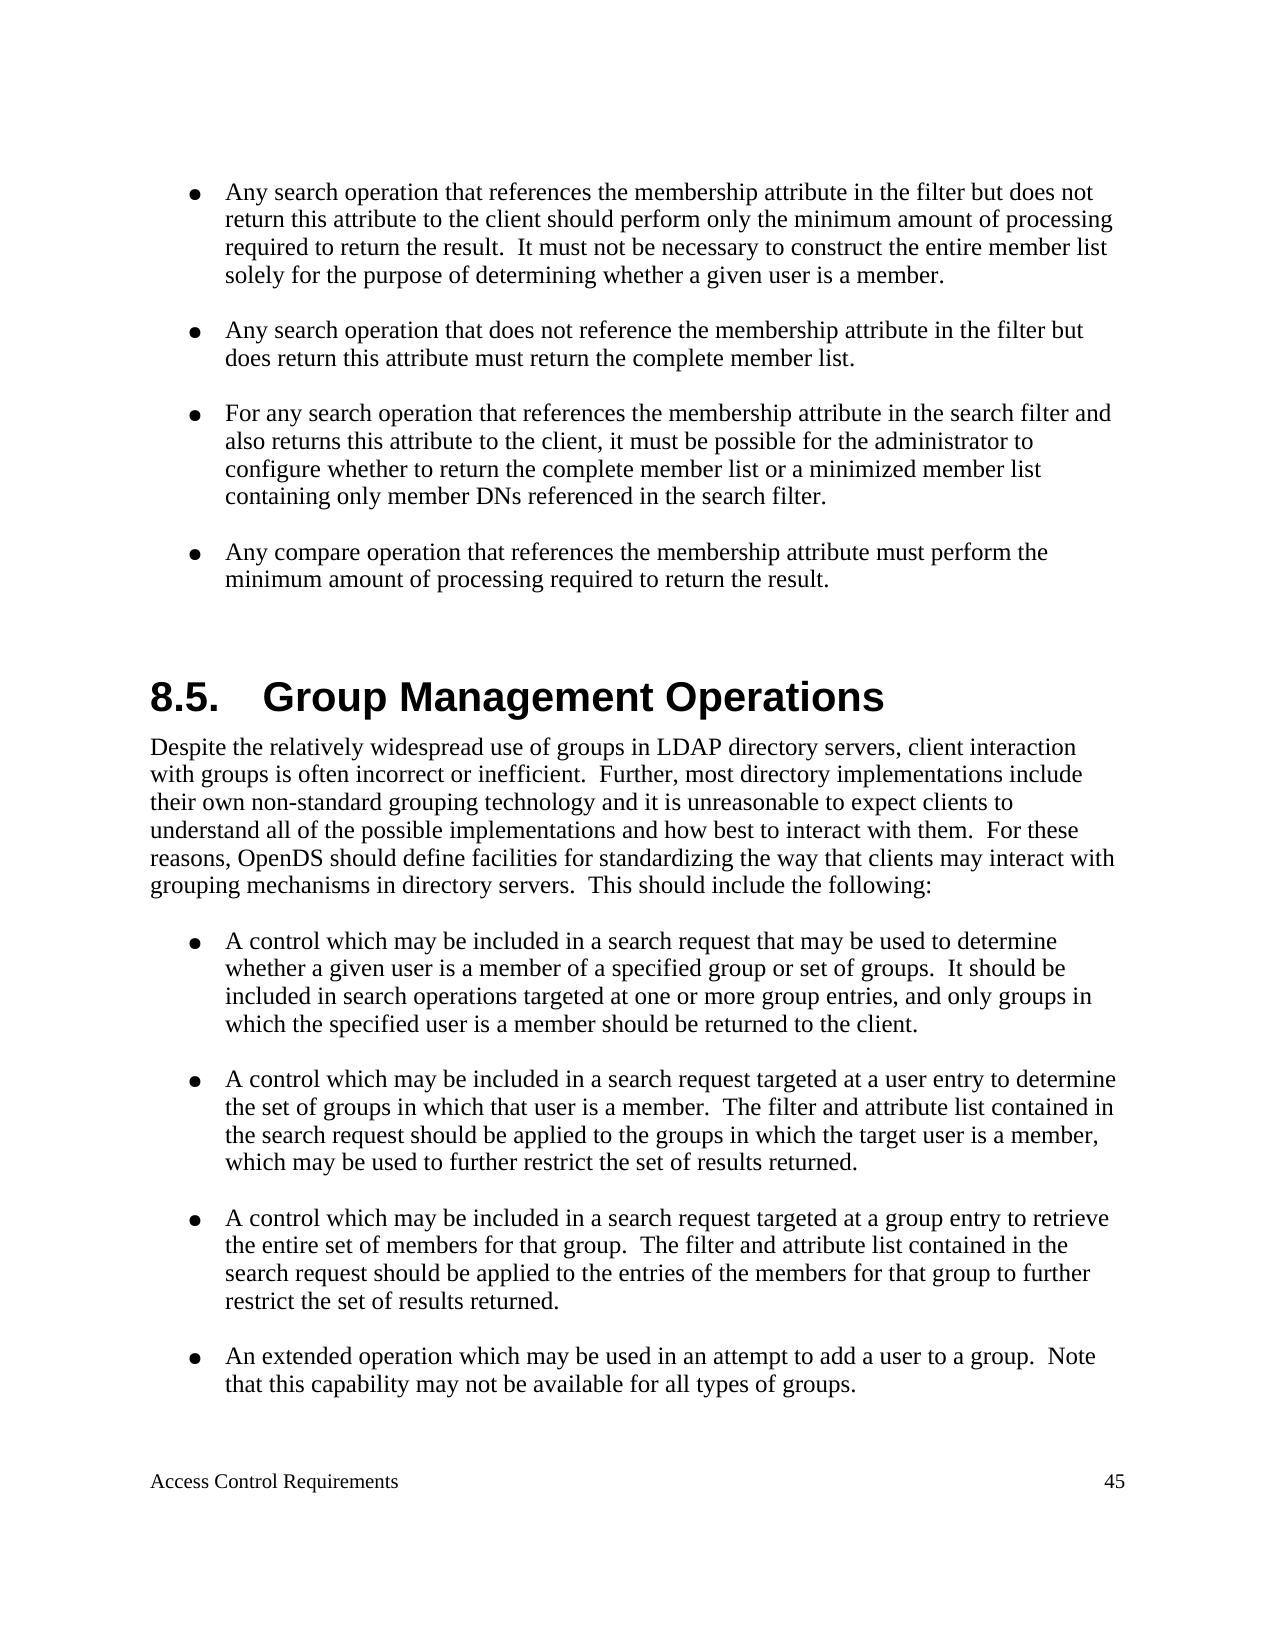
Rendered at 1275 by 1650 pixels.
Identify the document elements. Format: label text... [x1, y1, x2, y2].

list Any search operation that does not reference the membership attribute in the filter but does return this attribute must return the complete member list. [187, 316, 1125, 372]
list A control which may be included in a search request that may be used to determine whether a given user is a member of a specified group or set of groups. It should be included in search operations targeted at one or more group entries, and only groups in which the specified user is a member should be returned to the client. [187, 927, 1125, 1038]
list A control which may be included in a search request targeted at a user entry to determine the set of groups in which that user is a member. The filter and attribute list contained in the search request should be applied to the groups in which the target user is a member, which may be used to further restrict the set of results returned. [187, 1065, 1125, 1176]
text Despite the relatively widespread use of groups in LDAP directory servers, client interaction with groups is often incorrect or inefficient. Further, most directory implementations include their own non-standard grouping technology and it is unreasonable to expect clients to understand all of the possible implementations and how best to interact with them. For these reasons, OpenDS should define facilities for standardizing the way that clients may interact with grouping mechanisms in directory servers. This should include the following: [150, 733, 1125, 899]
list A control which may be included in a search request targeted at a group entry to retrieve the entire set of members for that group. The filter and attribute list contained in the search request should be applied to the entries of the members for that group to further restrict the set of results returned. [187, 1204, 1125, 1315]
list Any compare operation that references the membership attribute must perform the minimum amount of processing required to return the result. [187, 538, 1125, 593]
list An extended operation which may be used in an attempt to add a user to a group. Note that this capability may not be available for all types of groups. [187, 1342, 1125, 1398]
subtitle Group Management Operations [150, 674, 1125, 720]
list For any search operation that references the membership attribute in the search filter and also returns this attribute to the client, it must be possible for the administrator to configure whether to return the complete member list or a minimized member list containing only member DNs referenced in the search filter. [187, 399, 1125, 510]
list Any search operation that references the membership attribute in the filter but does not return this attribute to the client should perform only the minimum amount of processing required to return the result. It must not be necessary to construct the entire member list solely for the purpose of determining whether a given user is a member. [187, 178, 1125, 288]
